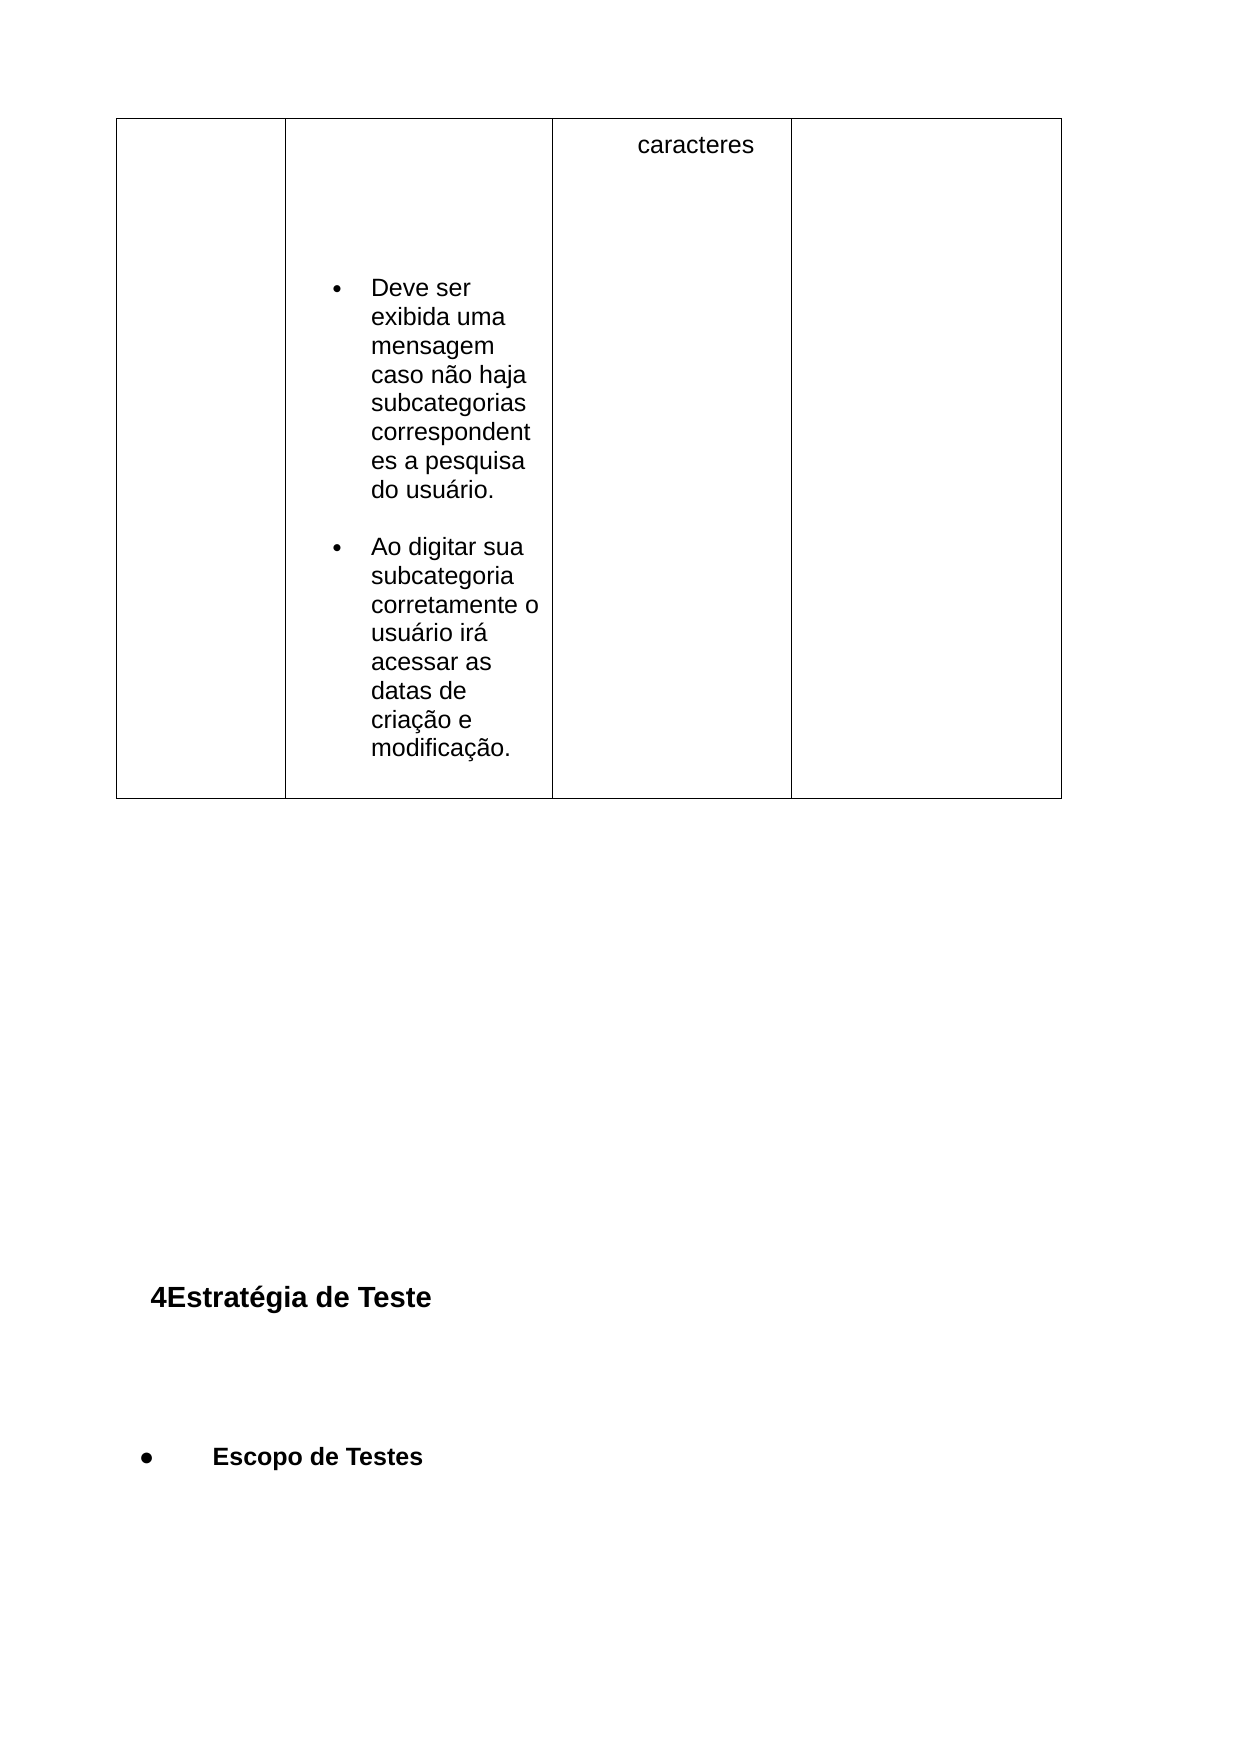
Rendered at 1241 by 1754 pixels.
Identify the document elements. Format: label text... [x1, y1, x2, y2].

table_cell [791, 799, 1062, 1056]
table_cell [117, 1056, 285, 1155]
table_cell [552, 799, 791, 1056]
table_cell [117, 799, 285, 1056]
table_cell [791, 1155, 1062, 1255]
text ● Escopo de Testes [118, 1442, 1122, 1471]
table_cell [117, 119, 285, 797]
table_cell [791, 1056, 1062, 1155]
table_cell [285, 1155, 552, 1255]
table_cell [117, 1155, 285, 1255]
table_cell [285, 799, 552, 1056]
table_cell [552, 1056, 791, 1155]
table_cell [792, 119, 1061, 797]
table_cell [552, 1155, 791, 1255]
text 4Estratégia de Teste [118, 1280, 1122, 1313]
table_cell Deve ser exibido uma caixa de texto para o usuário escrever a subcategoria que deseja acessar. Ao digitar uma categoria o usuário deve ser direcionado para a tela onde deve inserir data de criação e edição salvar esta informação Deve ser exibida uma mensagem caso não haja subcategorias correspondentes a pesquisa do usuário. Ao digitar sua subcategoria corretamente o usuário irá acessar as datas de criação e modificação. [286, 119, 552, 797]
table_cell [285, 1056, 552, 1155]
table_cell caracteres [553, 119, 791, 797]
